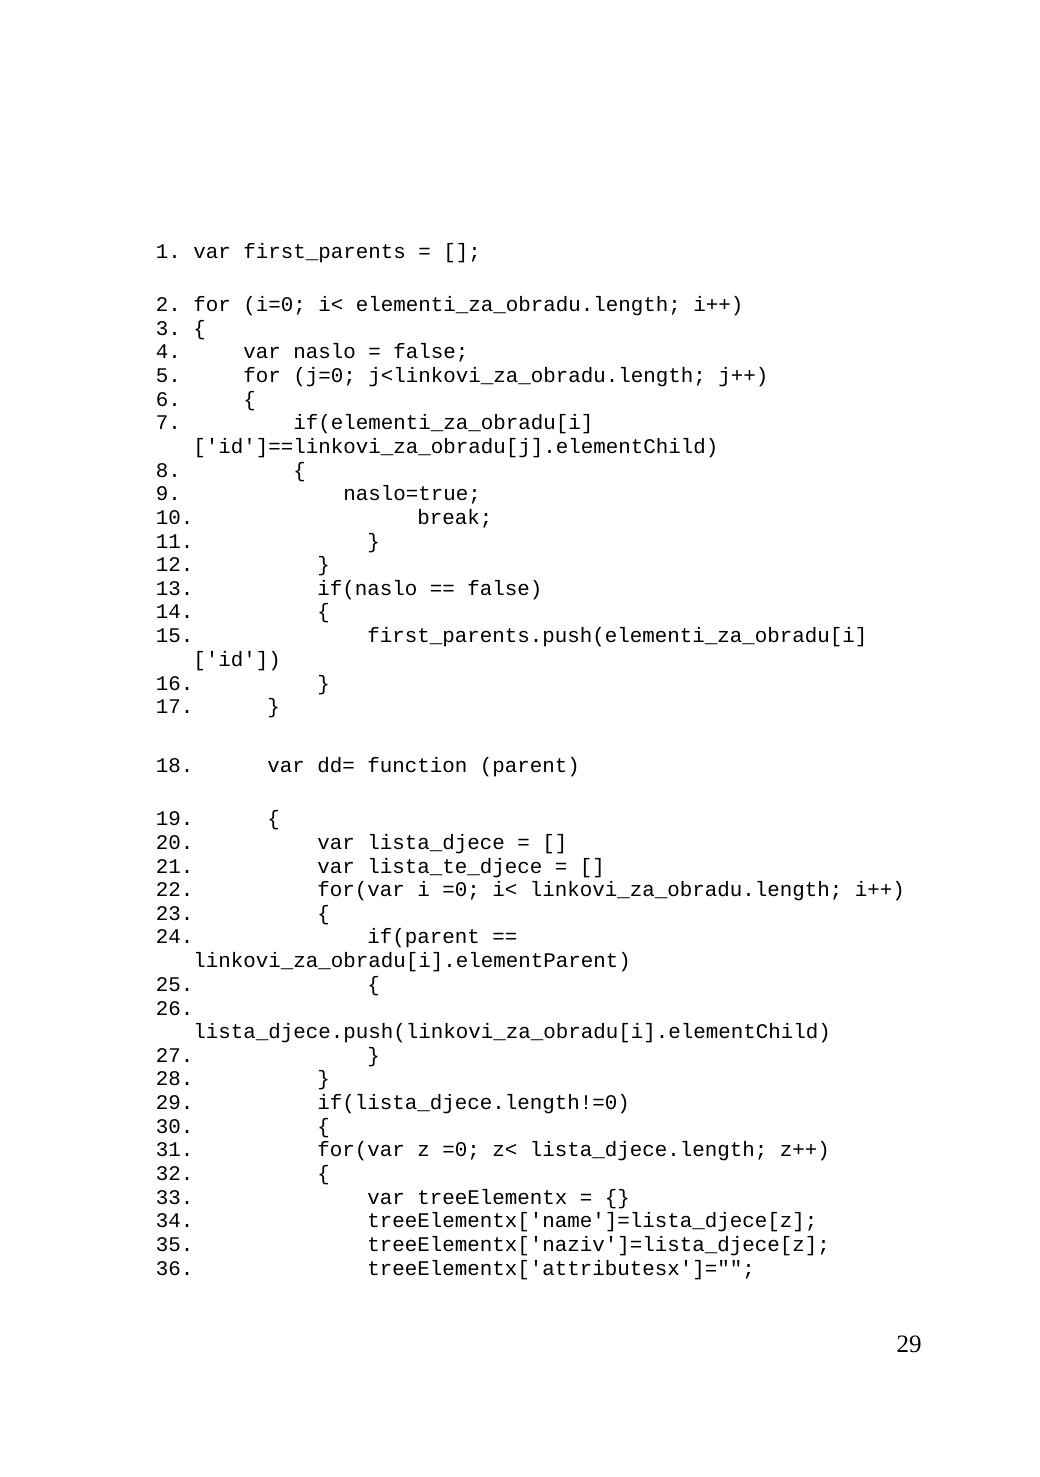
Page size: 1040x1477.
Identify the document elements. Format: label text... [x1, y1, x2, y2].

list } [156, 672, 921, 696]
list for(var i =0; i< linkovi_za_obradu.length; i++) [156, 879, 921, 903]
list { [156, 1116, 921, 1139]
list { [156, 318, 921, 341]
list if(lista_djece.length!=0) [156, 1092, 921, 1116]
list naslo=true; [156, 483, 921, 507]
list { [156, 903, 921, 927]
list for(var z =0; z< lista_djece.length; z++) [156, 1139, 921, 1163]
list var naslo = false; [156, 341, 921, 365]
list } [156, 531, 921, 554]
list { [156, 1163, 921, 1187]
list var lista_djece = [] [156, 832, 921, 856]
list for (j=0; j<linkovi_za_obradu.length; j++) [156, 365, 921, 389]
list break; [156, 507, 921, 531]
list } [156, 1068, 921, 1092]
list first_parents.push(elementi_za_obradu[i]['id']) [156, 625, 921, 672]
list } [156, 1045, 921, 1068]
list treeElementx['naziv']=lista_djece[z]; [156, 1234, 921, 1258]
list treeElementx['attributesx']=""; [156, 1258, 921, 1281]
list { [156, 602, 921, 625]
list } [156, 696, 921, 720]
list lista_djece.push(linkovi_za_obradu[i].elementChild) [156, 997, 921, 1045]
list if(elementi_za_obradu[i]['id']==linkovi_za_obradu[j].elementChild) [156, 412, 921, 460]
list if(naslo == false) [156, 578, 921, 602]
list } [156, 554, 921, 578]
list for (i=0; i< elementi_za_obradu.length; i++) [156, 294, 921, 318]
list { [156, 460, 921, 483]
list { [156, 389, 921, 412]
list var treeElementx = {} [156, 1187, 921, 1210]
list var lista_te_djece = [] [156, 856, 921, 879]
list var dd= function (parent) [156, 755, 921, 779]
list var first_parents = []; [156, 241, 921, 265]
list { [156, 974, 921, 997]
list { [156, 808, 921, 832]
list if(parent == linkovi_za_obradu[i].elementParent) [156, 927, 921, 974]
list treeElementx['name']=lista_djece[z]; [156, 1210, 921, 1234]
